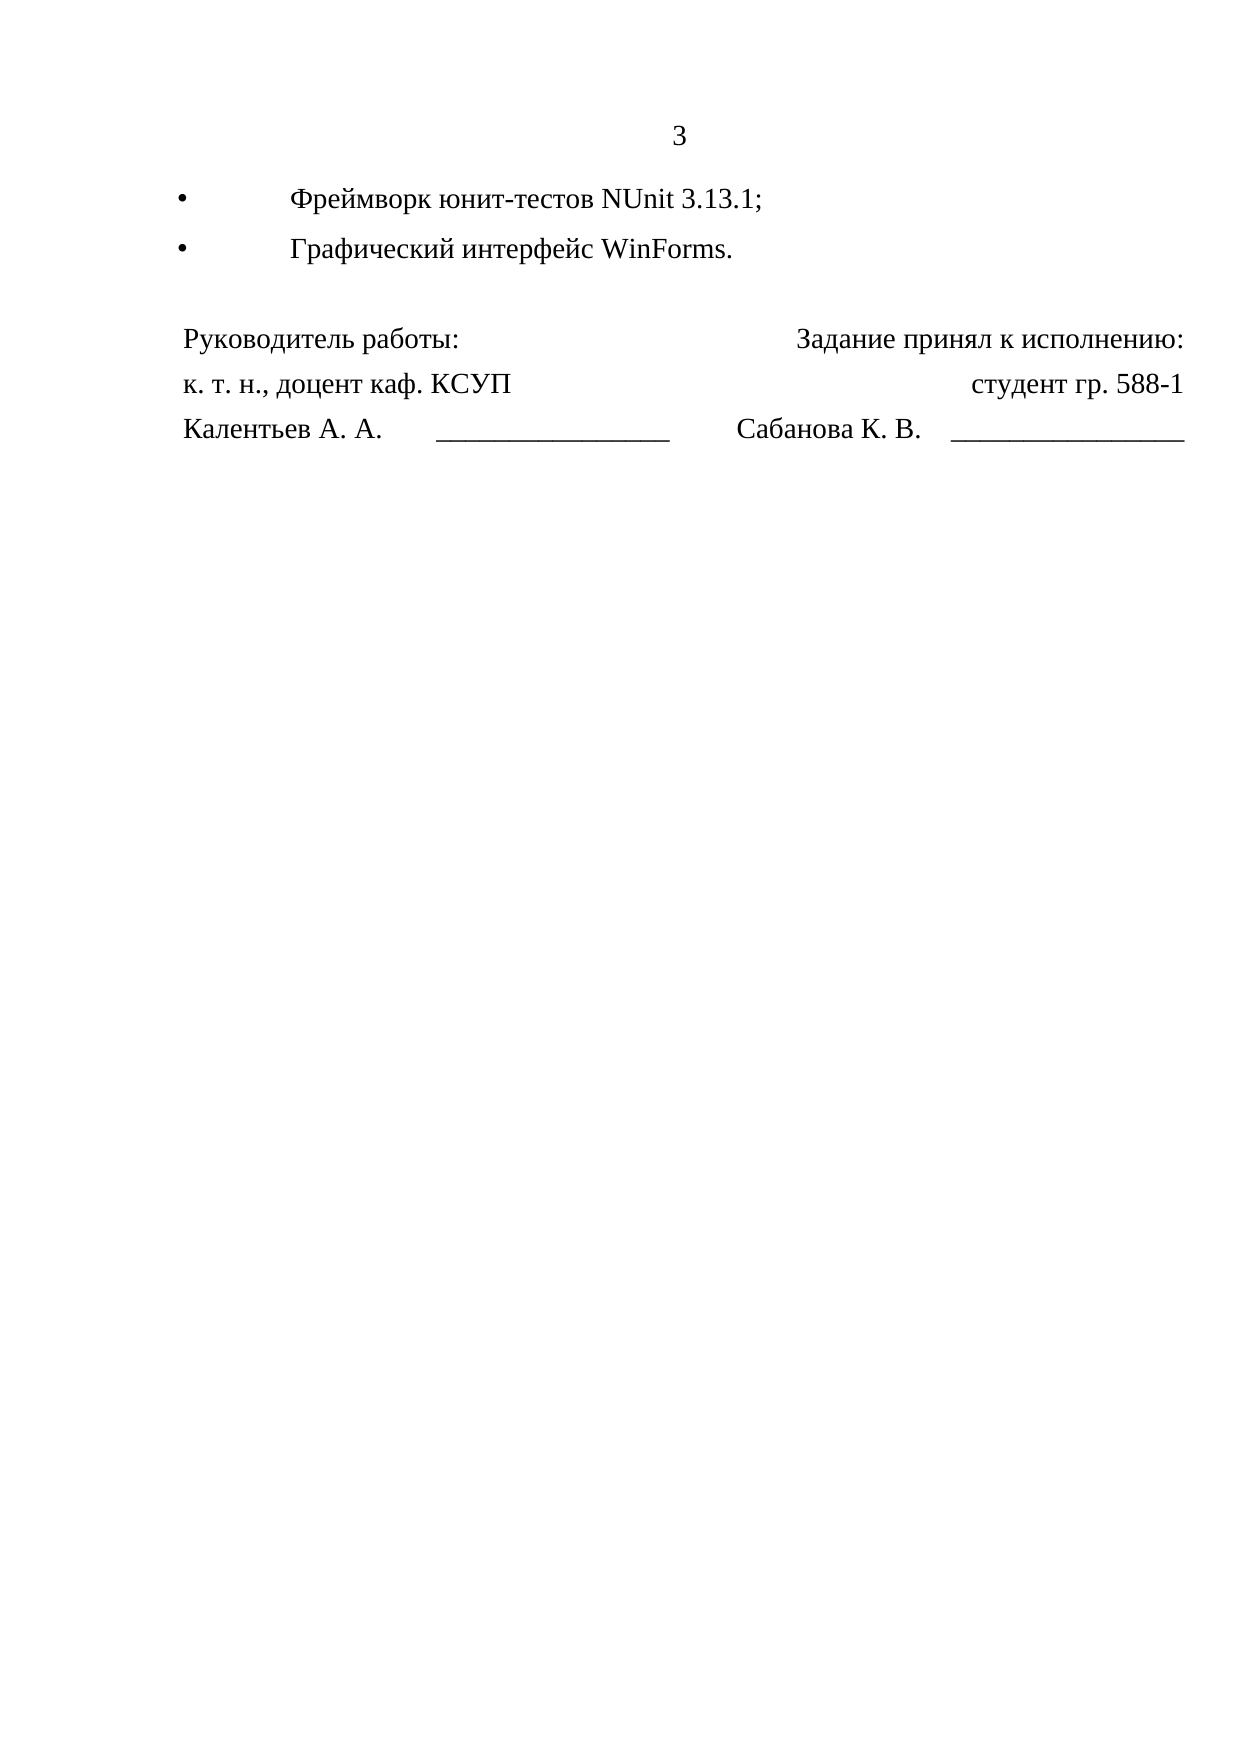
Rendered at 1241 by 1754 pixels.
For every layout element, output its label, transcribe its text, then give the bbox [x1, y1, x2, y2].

table_cell Калентьев А. А. [177, 406, 430, 451]
table_cell студент гр. 588-1 [684, 361, 1190, 406]
list Фреймворк юнит-тестов NUnit 3.13.1; [177, 181, 1181, 215]
table_header Руководитель работы: [177, 316, 683, 361]
table_cell ________________ [430, 406, 683, 451]
table_cell ________________ [927, 406, 1190, 451]
table_cell к. т. н., доцент каф. КСУП [177, 361, 683, 406]
table_header Задание принял к исполнению: [684, 316, 1190, 361]
list Графический интерфейс WinForms. [177, 232, 1181, 265]
table_cell Сабанова К. В. [684, 406, 927, 451]
